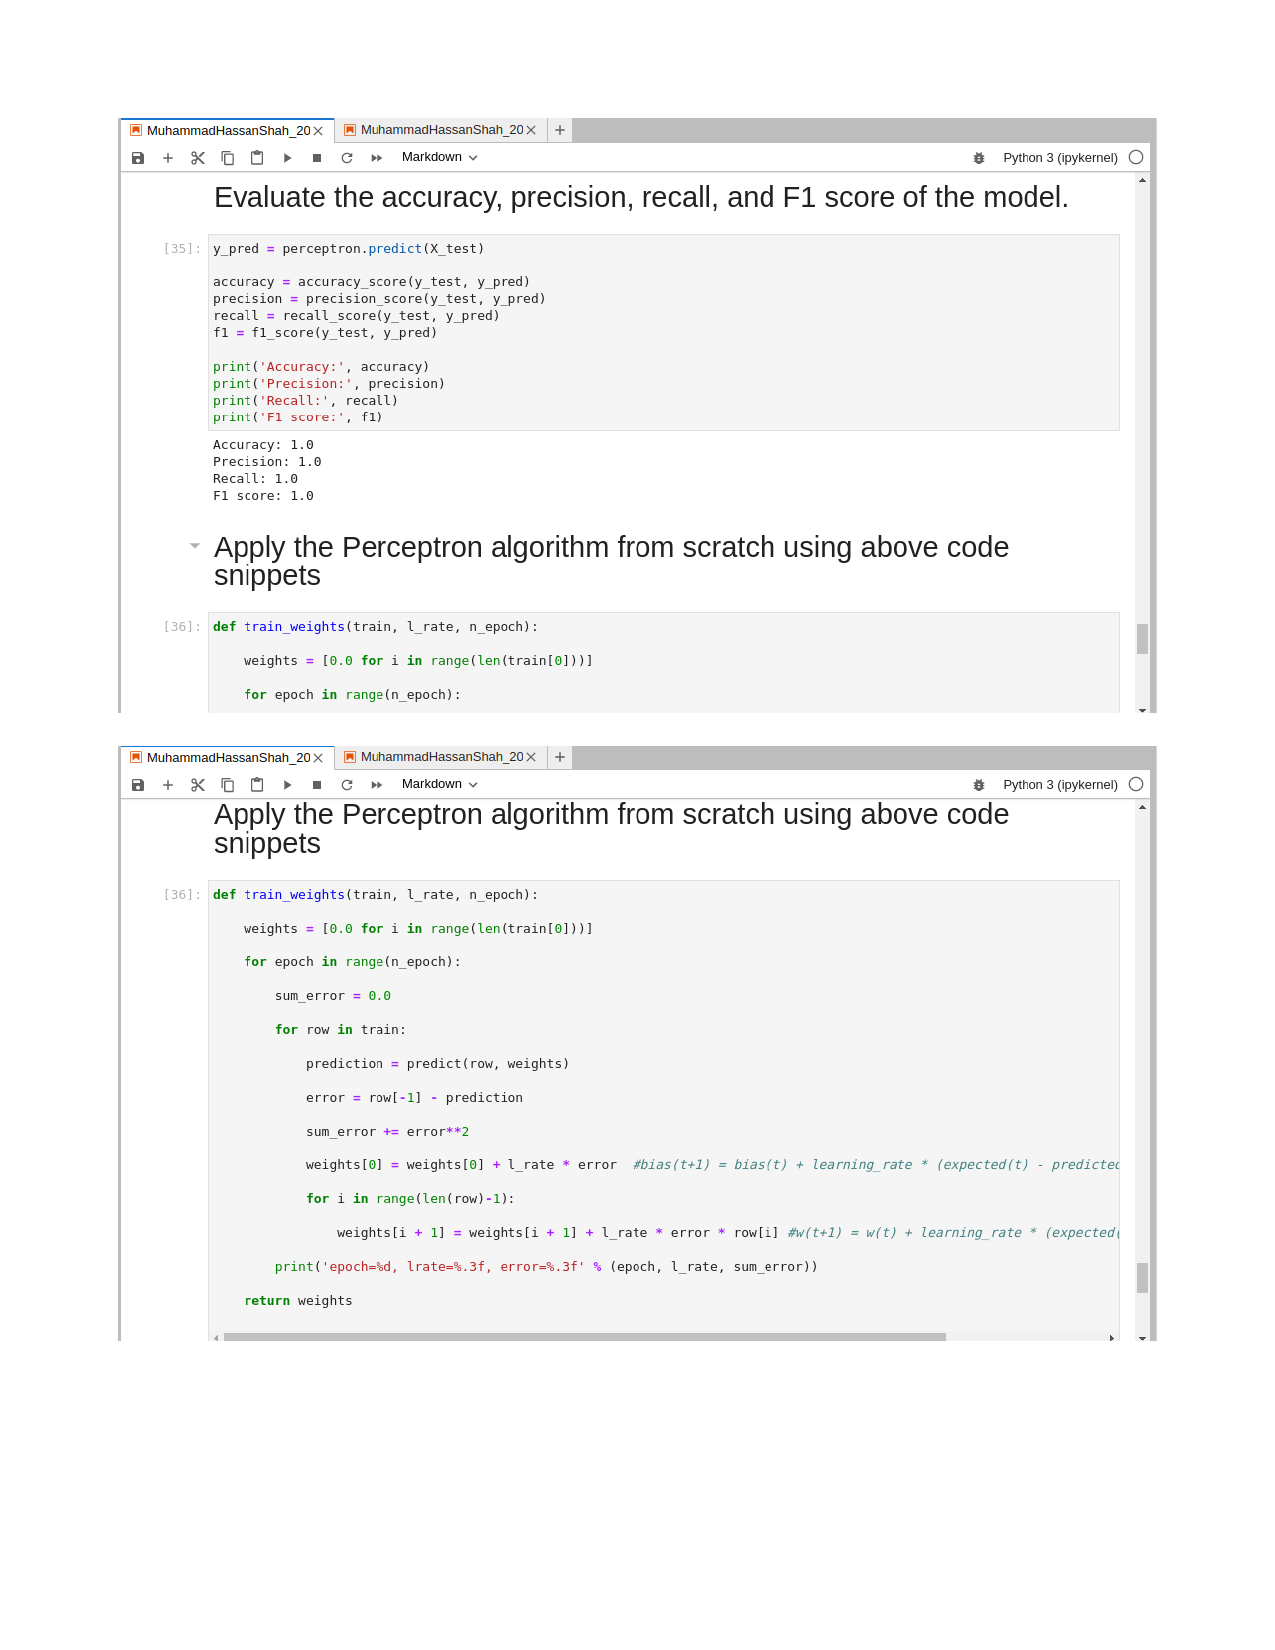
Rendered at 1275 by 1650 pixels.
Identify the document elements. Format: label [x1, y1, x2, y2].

picture [118, 118, 1157, 713]
picture [118, 746, 1157, 1341]
